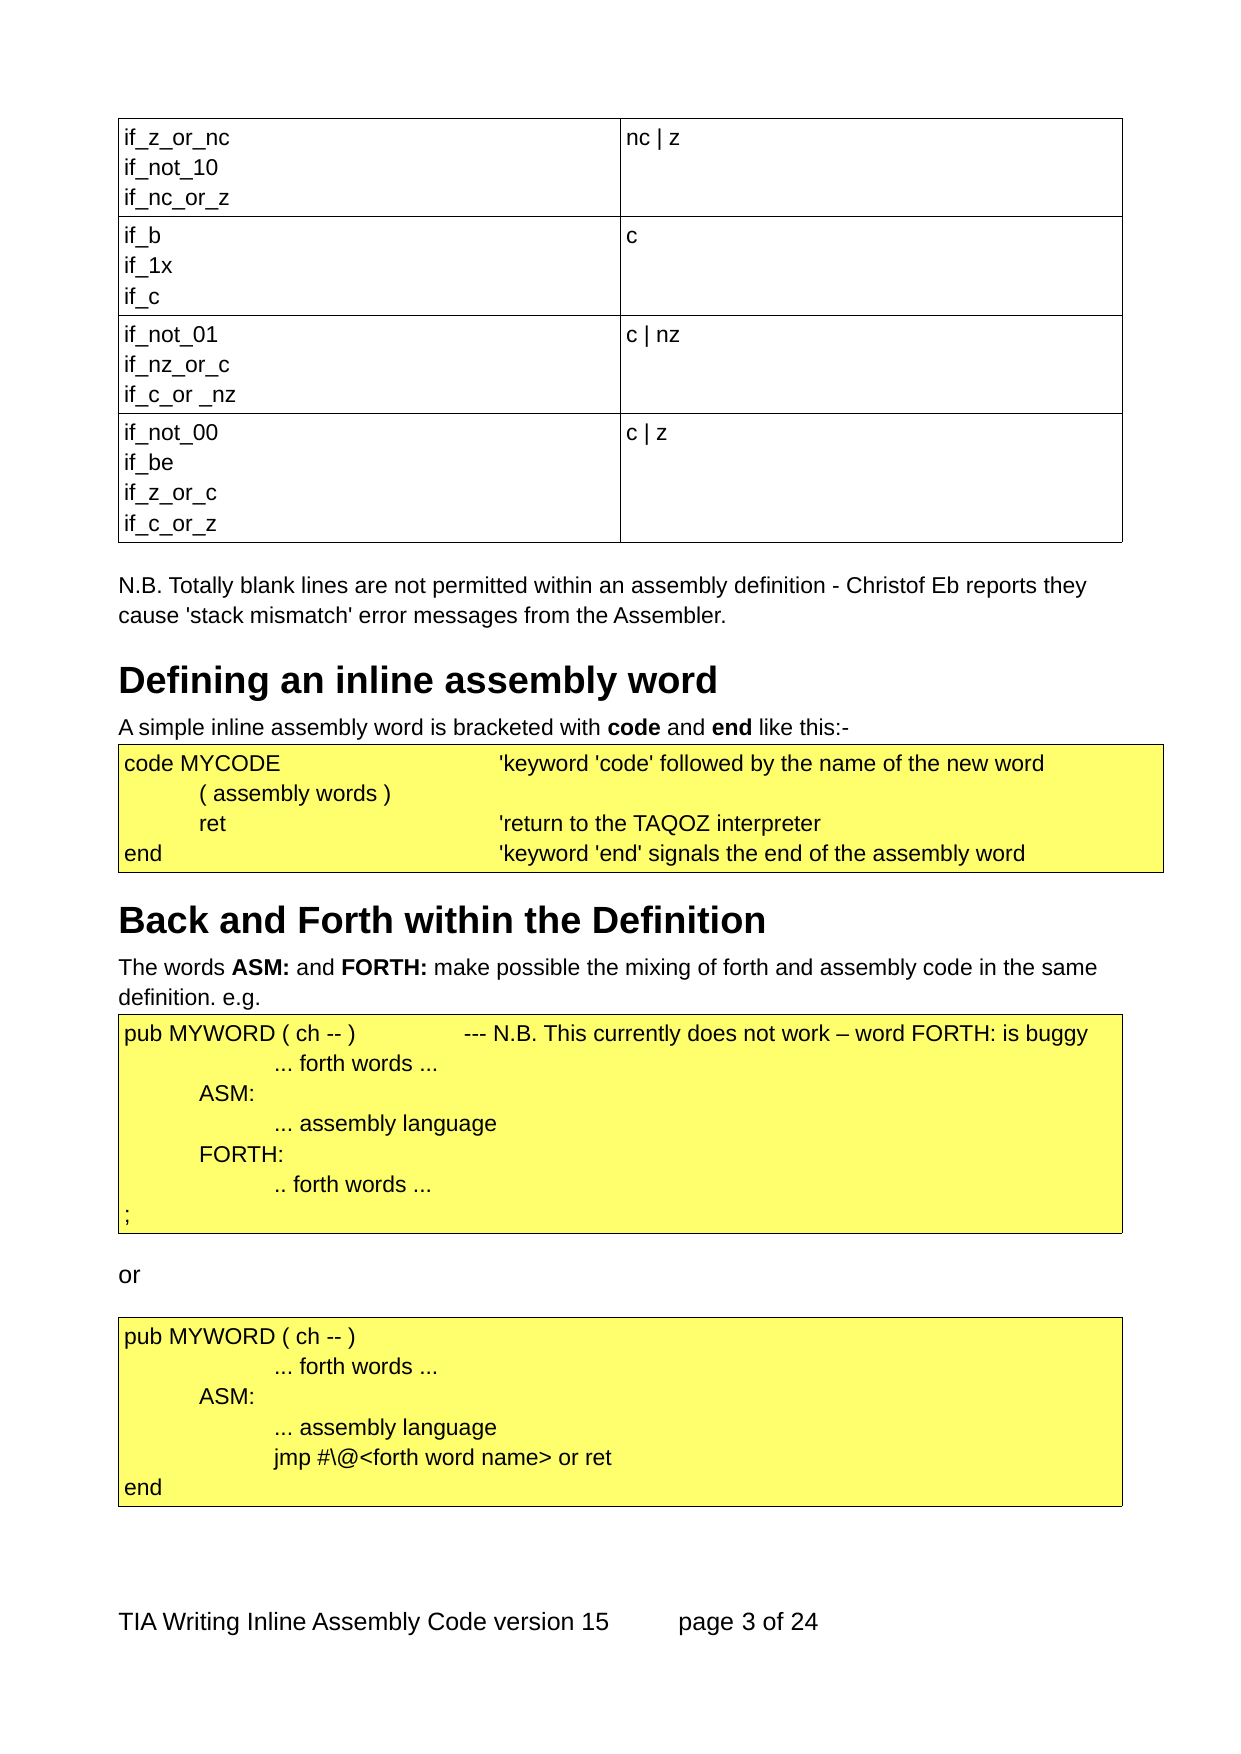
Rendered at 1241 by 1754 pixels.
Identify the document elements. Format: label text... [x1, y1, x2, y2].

subtitle Defining an inline assembly word [118, 657, 1122, 701]
table_cell if_not_01 if_nz_or_c if_c_or _nz [119, 316, 620, 413]
table_cell c | z [621, 414, 1122, 542]
table_cell c | nz [621, 316, 1122, 413]
table_header pub MYWORD ( ch -- ) --- N.B. This currently does not work – word FORTH: is buggy ... forth words ... ASM: ... assembly language FORTH: .. forth words ... ; [119, 1015, 1122, 1233]
table_header code MYCODE 'keyword 'code' followed by the name of the new word ( assembly words ) ret 'return to the TAQOZ interpreter end 'keyword 'end' signals the end of the assembly word [119, 745, 1163, 872]
table_cell nc | z [621, 119, 1122, 216]
text The words ASM: and FORTH: make possible the mixing of forth and assembly code in the same definition. e.g. [118, 953, 1122, 1010]
table_cell if_z_or_nc if_not_10 if_nc_or_z [119, 119, 620, 216]
text N.B. Totally blank lines are not permitted within an assembly definition - Christof Eb reports they cause 'stack mismatch' error messages from the Assembler. [118, 572, 1122, 628]
table_cell if_b if_1x if_c [119, 217, 620, 315]
table_cell if_not_00 if_be if_z_or_c if_c_or_z [119, 414, 620, 542]
subtitle Back and Forth within the Definition [118, 897, 1122, 941]
table_header pub MYWORD ( ch -- ) ... forth words ... ASM: ... assembly language jmp #\@<forth word name> or ret end [119, 1318, 1122, 1506]
text A simple inline assembly word is bracketed with code and end like this:- [118, 713, 1122, 740]
table_cell c [621, 217, 1122, 315]
text or [118, 1259, 1122, 1288]
